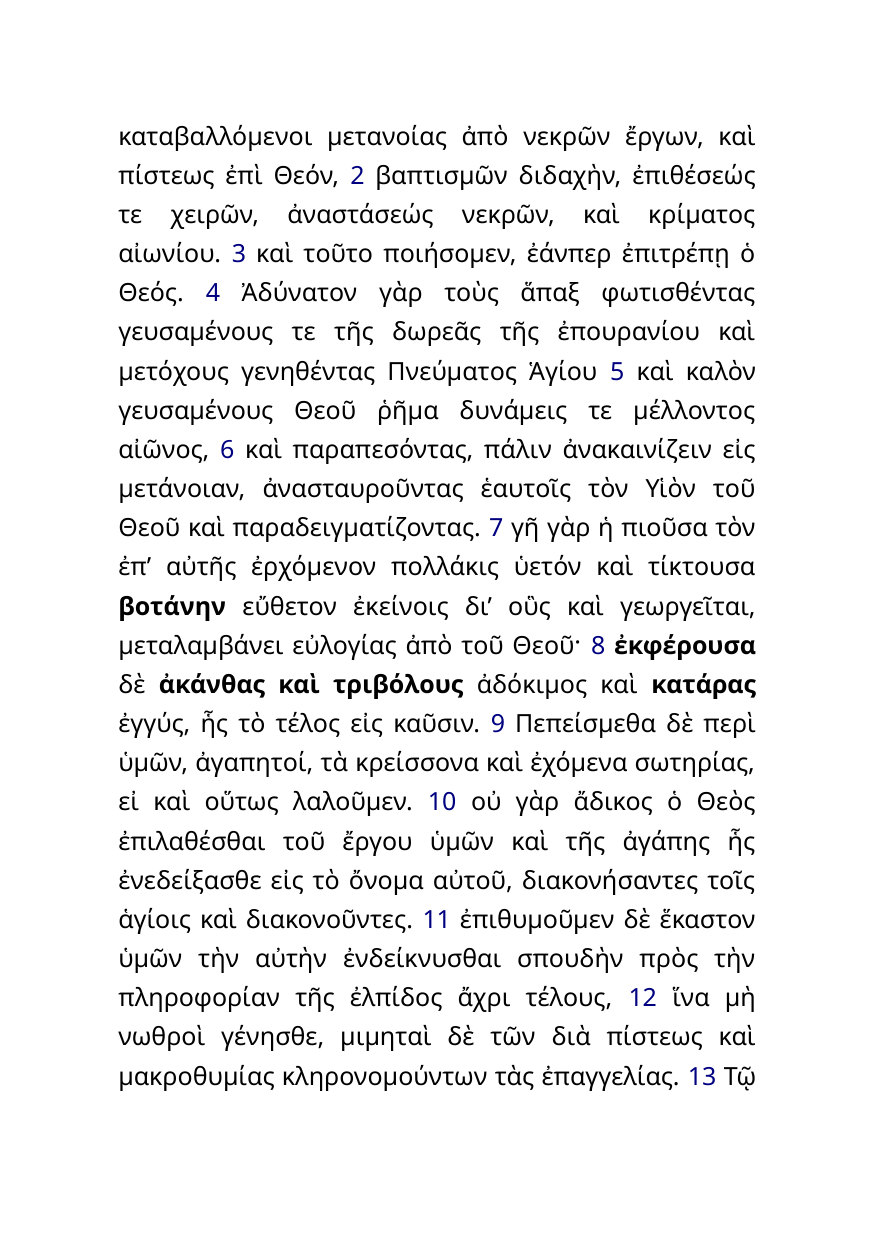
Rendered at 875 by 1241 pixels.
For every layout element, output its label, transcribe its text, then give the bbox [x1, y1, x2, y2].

text καταβαλλόμενοι μετανοίας ἀπὸ νεκρῶν ἔργων, καὶ πίστεως ἐπὶ Θεόν, 2 βαπτισμῶν διδαχὴν, ἐπιθέσεώς τε χειρῶν, ἀναστάσεώς νεκρῶν, καὶ κρίματος αἰωνίου. 3 καὶ τοῦτο ποιήσομεν, ἐάνπερ ἐπιτρέπῃ ὁ Θεός. 4 Ἀδύνατον γὰρ τοὺς ἅπαξ φωτισθέντας γευσαμένους τε τῆς δωρεᾶς τῆς ἐπουρανίου καὶ μετόχους γενηθέντας Πνεύματος Ἁγίου 5 καὶ καλὸν γευσαμένους Θεοῦ ῥῆμα δυνάμεις τε μέλλοντος αἰῶνος, 6 καὶ παραπεσόντας, πάλιν ἀνακαινίζειν εἰς μετάνοιαν, ἀνασταυροῦντας ἑαυτοῖς τὸν Υἱὸν τοῦ Θεοῦ καὶ παραδειγματίζοντας. 7 γῆ γὰρ ἡ πιοῦσα τὸν ἐπ’ αὐτῆς ἐρχόμενον πολλάκις ὑετόν καὶ τίκτουσα βοτάνην εὔθετον ἐκείνοις δι’ οὓς καὶ γεωργεῖται, μεταλαμβάνει εὐλογίας ἀπὸ τοῦ Θεοῦ· 8 ἐκφέρουσα δὲ ἀκάνθας καὶ τριβόλους ἀδόκιμος καὶ κατάρας ἐγγύς, ἧς τὸ τέλος εἰς καῦσιν. 9 Πεπείσμεθα δὲ περὶ ὑμῶν, ἀγαπητοί, τὰ κρείσσονα καὶ ἐχόμενα σωτηρίας, εἰ καὶ οὕτως λαλοῦμεν. 10 οὐ γὰρ ἄδικος ὁ Θεὸς ἐπιλαθέσθαι τοῦ ἔργου ὑμῶν καὶ τῆς ἀγάπης ἧς ἐνεδείξασθε εἰς τὸ ὄνομα αὐτοῦ, διακονήσαντες τοῖς ἁγίοις καὶ διακονοῦντες. 11 ἐπιθυμοῦμεν δὲ ἕκαστον ὑμῶν τὴν αὐτὴν ἐνδείκνυσθαι σπουδὴν πρὸς τὴν πληροφορίαν τῆς ἐλπίδος ἄχρι τέλους, 12 ἵνα μὴ νωθροὶ γένησθε, μιμηταὶ δὲ τῶν διὰ πίστεως καὶ μακροθυμίας κληρονομούντων τὰς ἐπαγγελίας. 13 Τῷ [118, 118, 756, 1092]
